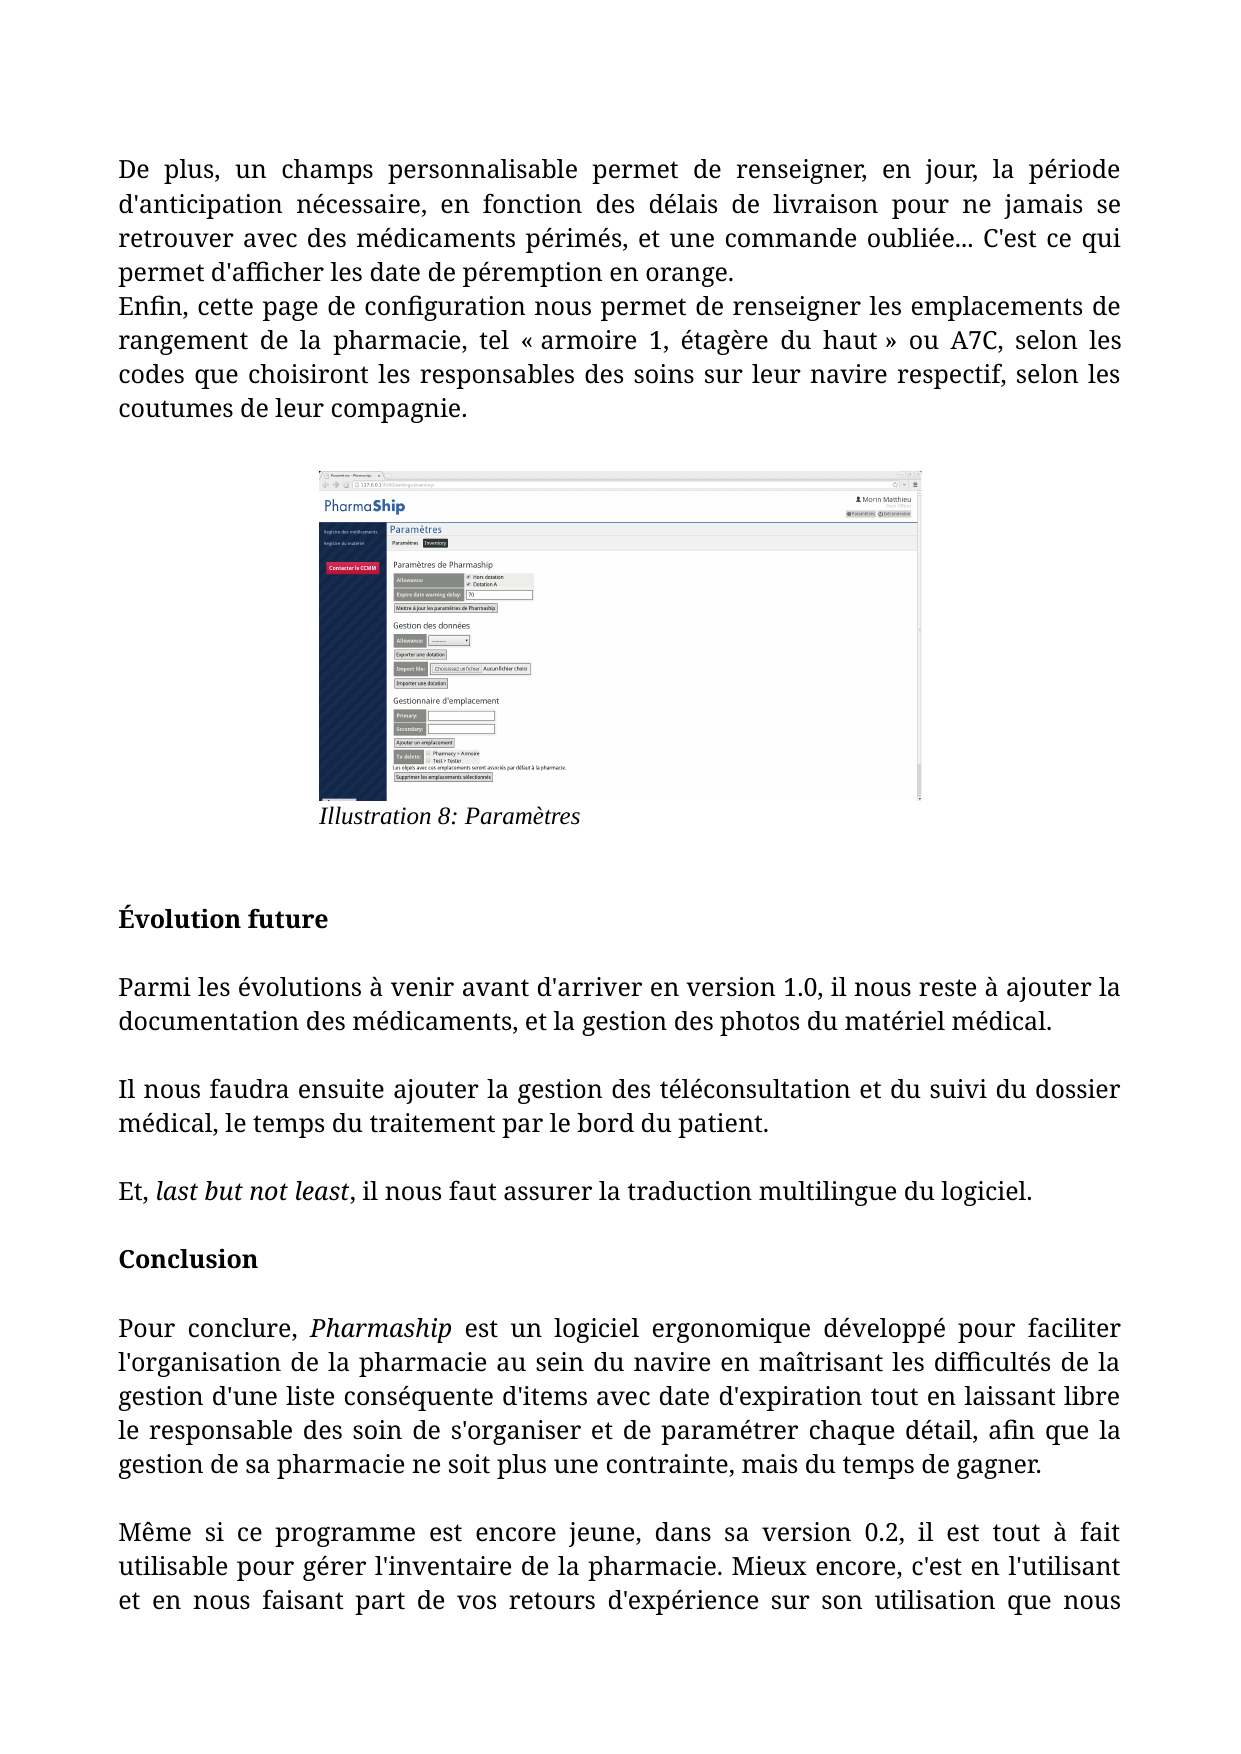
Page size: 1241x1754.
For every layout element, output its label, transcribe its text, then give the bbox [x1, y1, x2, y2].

text Évolution future [118, 902, 1122, 936]
text Illustration 8: Paramètres [319, 801, 921, 829]
text Parmi les évolutions à venir avant d'arriver en version 1.0, il nous reste à ajouter la documentation des médicaments, et la gestion des photos du matériel médical. [118, 970, 1122, 1038]
text Même si ce programme est encore jeune, dans sa version 0.2, il est tout à fait utilisable pour gérer l'inventaire de la pharmacie. Mieux encore, c'est en l'utilisant et en nous faisant part de vos retours d'expérience sur son utilisation que nous [118, 1515, 1122, 1617]
text Enfin, cette page de configuration nous permet de renseigner les emplacements de rangement de la pharmacie, tel « armoire 1, étagère du haut » ou A7C, selon les codes que choisiront les responsables des soins sur leur navire respectif, selon les coutumes de leur compagnie. [118, 288, 1122, 425]
text De plus, un champs personnalisable permet de renseigner, en jour, la période d'anticipation nécessaire, en fonction des délais de livraison pour ne jamais se retrouver avec des médicaments périmés, et une commande oubliée... C'est ce qui permet d'afficher les date de péremption en orange. [118, 152, 1122, 288]
picture [319, 471, 922, 801]
text Il nous faudra ensuite ajouter la gestion des téléconsultation et du suivi du dossier médical, le temps du traitement par le bord du patient. [118, 1072, 1122, 1140]
text Pour conclure, Pharmaship est un logiciel ergonomique développé pour faciliter l'organisation de la pharmacie au sein du navire en maîtrisant les difficultés de la gestion d'une liste conséquente d'items avec date d'expiration tout en laissant libre le responsable des soin de s'organiser et de paramétrer chaque détail, afin que la gestion de sa pharmacie ne soit plus une contrainte, mais du temps de gagner. [118, 1310, 1122, 1481]
text Et, last but not least, il nous faut assurer la traduction multilingue du logiciel. [118, 1174, 1122, 1208]
text Conclusion [118, 1242, 1122, 1276]
